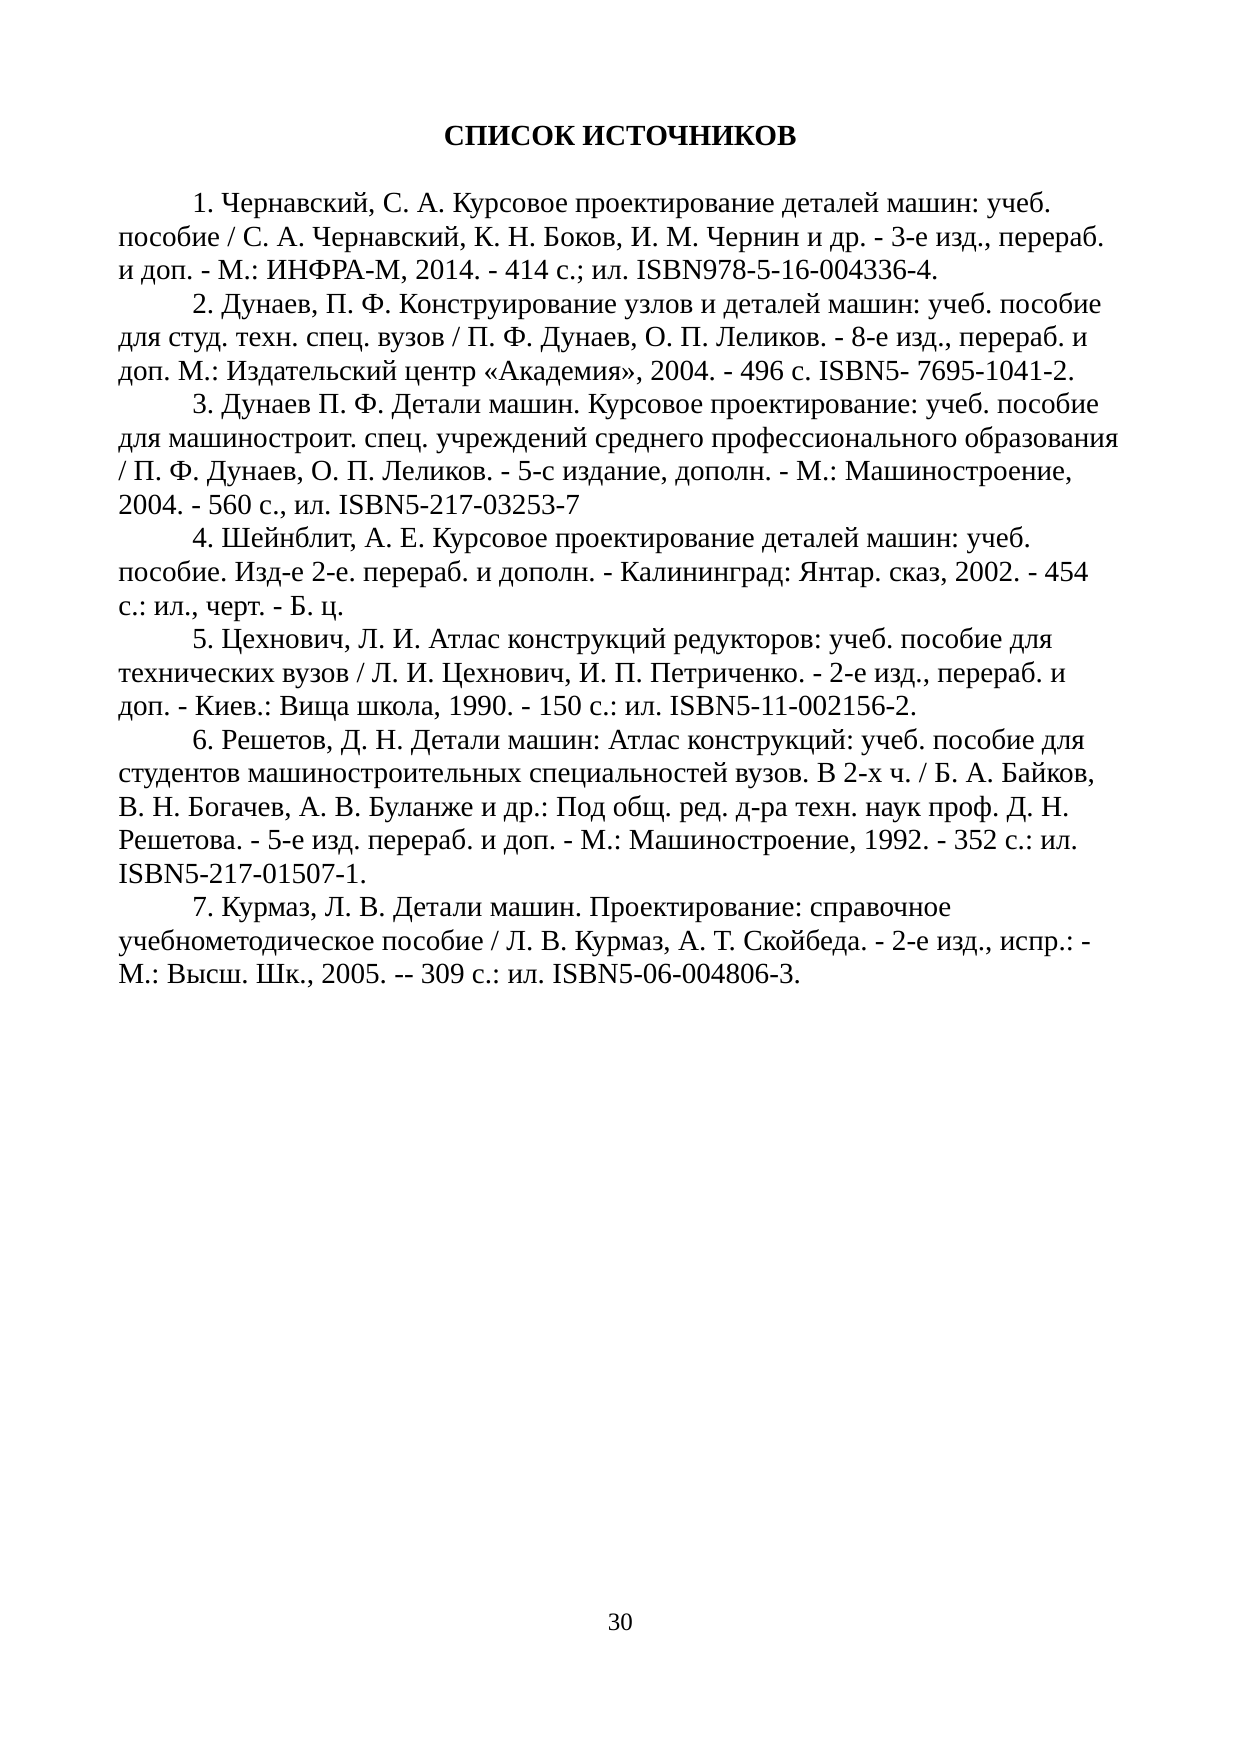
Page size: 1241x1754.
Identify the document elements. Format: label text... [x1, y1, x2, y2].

text 5. Цехнович, Л. И. Атлас конструкций редукторов: учеб. пособие для технических вузов / Л. И. Цехнович, И. П. Петриченко. - 2-е изд., перераб. и доп. - Киев.: Вища школа, 1990. - 150 с.: ил. ISBN5-11-002156-2. [118, 621, 1122, 722]
text 2. Дунаев, П. Ф. Конструирование узлов и деталей машин: учеб. пособие для студ. техн. спец. вузов / П. Ф. Дунаев, О. П. Леликов. - 8-е изд., перераб. и доп. М.: Издательский центр «Академия», 2004. - 496 с. ISBN5- 7695-1041-2. [118, 286, 1122, 386]
text 4. Шейнблит, А. Е. Курсовое проектирование деталей машин: учеб. пособие. Изд-е 2-е. перераб. и дополн. - Калининград: Янтар. сказ, 2002. - 454 с.: ил., черт. - Б. ц. [118, 521, 1122, 621]
text 6. Решетов, Д. Н. Детали машин: Атлас конструкций: учеб. пособие для студентов машиностроительных специальностей вузов. В 2-х ч. / Б. А. Байков, В. Н. Богачев, А. В. Буланже и др.: Под общ. ред. д-ра техн. наук проф. Д. Н. Решетова. - 5-е изд. перераб. и доп. - М.: Машиностроение, 1992. - 352 с.: ил. ISBN5-217-01507-1. [118, 722, 1122, 889]
text 1. Чернавский, С. А. Курсовое проектирование деталей машин: учеб. пособие / С. А. Чернавский, К. Н. Боков, И. М. Чернин и др. - 3-е изд., перераб. и доп. - М.: ИНФРА-М, 2014. - 414 с.; ил. ISBN978-5-16-004336-4. [118, 185, 1122, 286]
text 7. Курмаз, Л. В. Детали машин. Проектирование: справочное учебнометодическое пособие / Л. В. Курмаз, А. Т. Скойбеда. - 2-е изд., испр.: - М.: Высш. Шк., 2005. -- 309 с.: ил. ISBN5-06-004806-3. [118, 889, 1122, 990]
text 3. Дунаев П. Ф. Детали машин. Курсовое проектирование: учеб. пособие для машиностроит. спец. учреждений среднего профессионального образования / П. Ф. Дунаев, О. П. Леликов. - 5-с издание, дополн. - М.: Машиностроение, 2004. - 560 с., ил. ISBN5-217-03253-7 [118, 386, 1122, 521]
text СПИСОК ИСТОЧНИКОВ [118, 118, 1122, 152]
